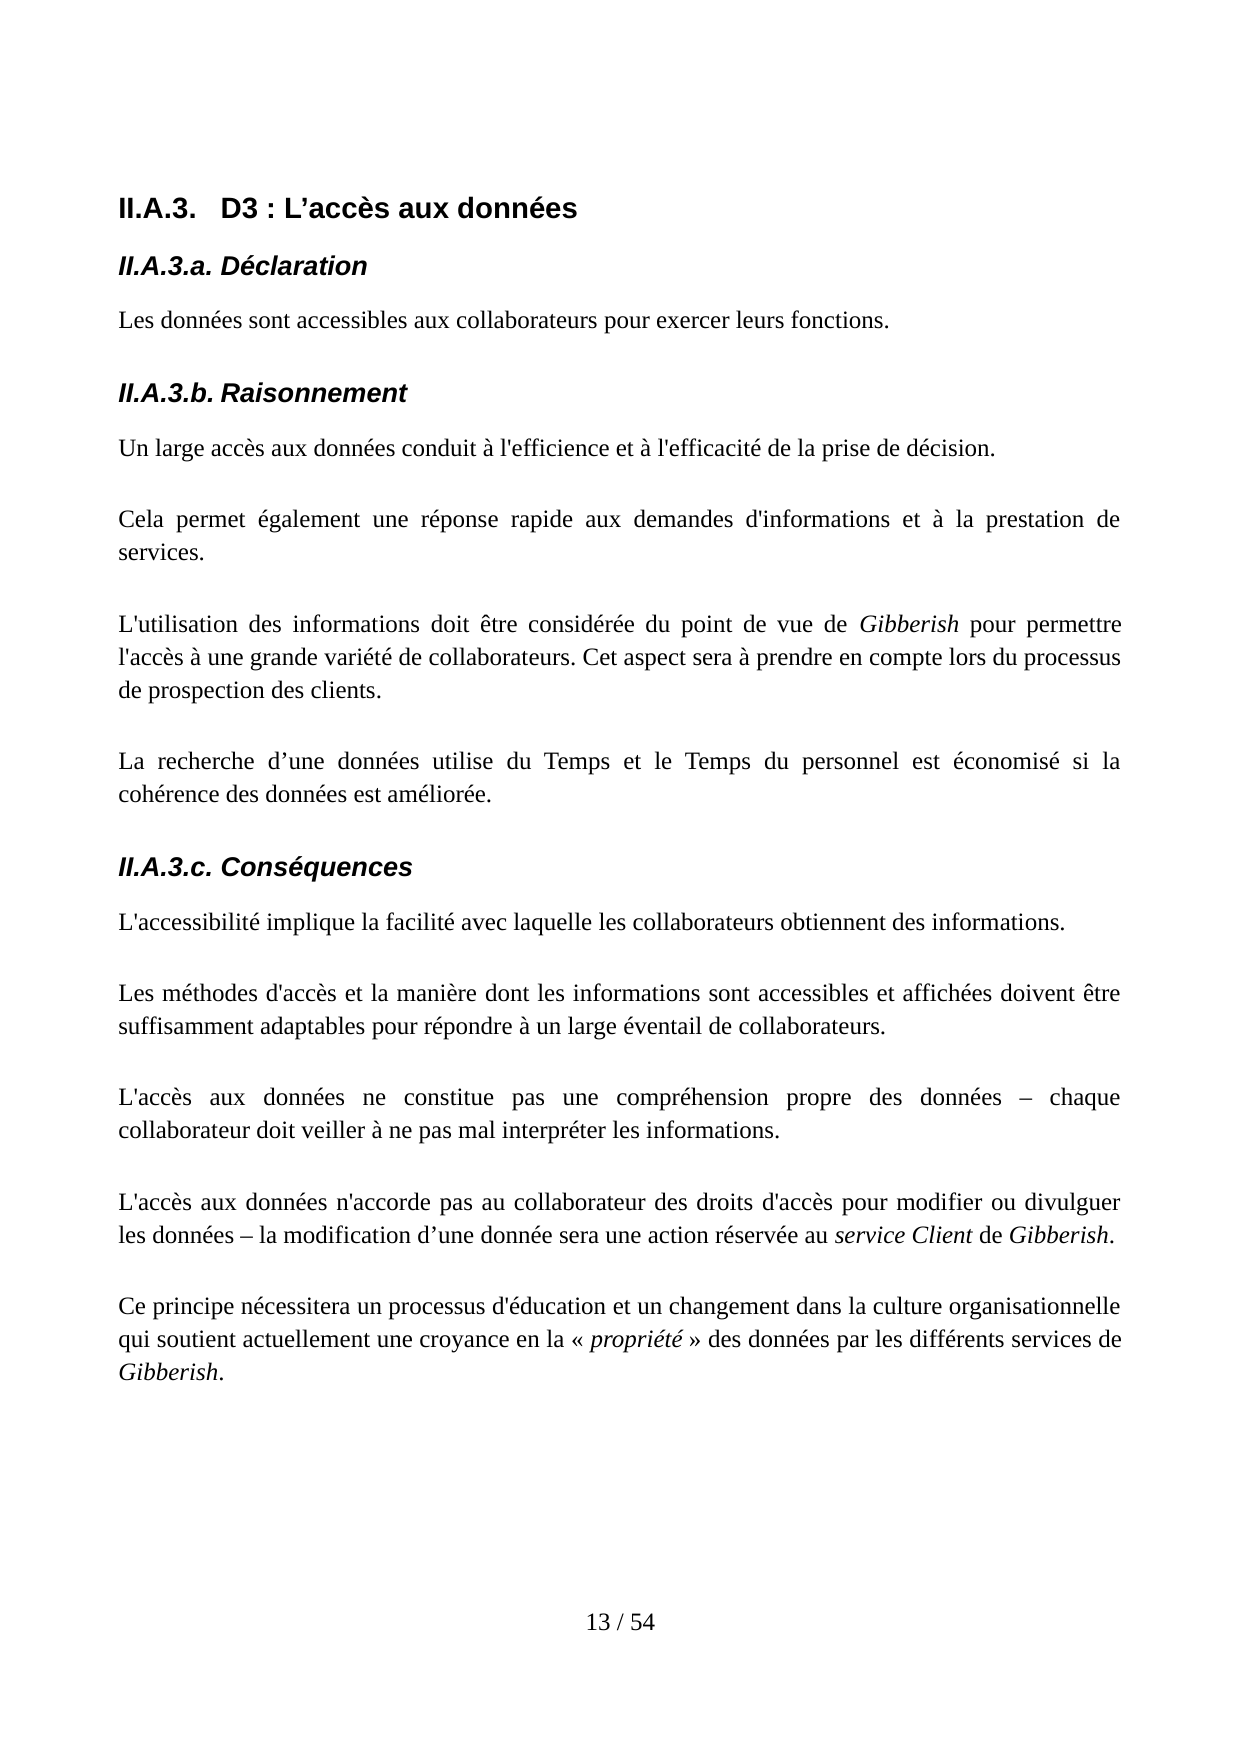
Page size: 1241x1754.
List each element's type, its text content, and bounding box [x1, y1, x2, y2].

subtitle D3 : L’accès aux données [118, 191, 1122, 225]
text L'accessibilité implique la facilité avec laquelle les collaborateurs obtiennent des informations. [118, 907, 1122, 935]
subtitle Déclaration [118, 250, 1122, 281]
subtitle Raisonnement [118, 377, 1122, 408]
subtitle Conséquences [118, 851, 1122, 882]
text L'utilisation des informations doit être considérée du point de vue de Gibberish pour permettre l'accès à une grande variété de collaborateurs. Cet aspect sera à prendre en compte lors du processus de prospection des clients. [118, 609, 1122, 703]
text Cela permet également une réponse rapide aux demandes d'informations et à la prestation de services. [118, 504, 1122, 566]
text Les méthodes d'accès et la manière dont les informations sont accessibles et affichées doivent être suffisamment adaptables pour répondre à un large éventail de collaborateurs. [118, 978, 1122, 1040]
text La recherche d’une données utilise du Temps et le Temps du personnel est économisé si la cohérence des données est améliorée. [118, 746, 1122, 808]
text L'accès aux données ne constitue pas une compréhension propre des données – chaque collaborateur doit veiller à ne pas mal interpréter les informations. [118, 1082, 1122, 1144]
text L'accès aux données n'accorde pas au collaborateur des droits d'accès pour modifier ou divulguer les données – la modification d’une donnée sera une action réservée au service Client de Gibberish. [118, 1187, 1122, 1248]
text Les données sont accessibles aux collaborateurs pour exercer leurs fonctions. [118, 305, 1122, 334]
text Un large accès aux données conduit à l'efficience et à l'efficacité de la prise de décision. [118, 433, 1122, 462]
text Ce principe nécessitera un processus d'éducation et un changement dans la culture organisationnelle qui soutient actuellement une croyance en la « propriété » des données par les différents services de Gibberish. [118, 1291, 1122, 1386]
